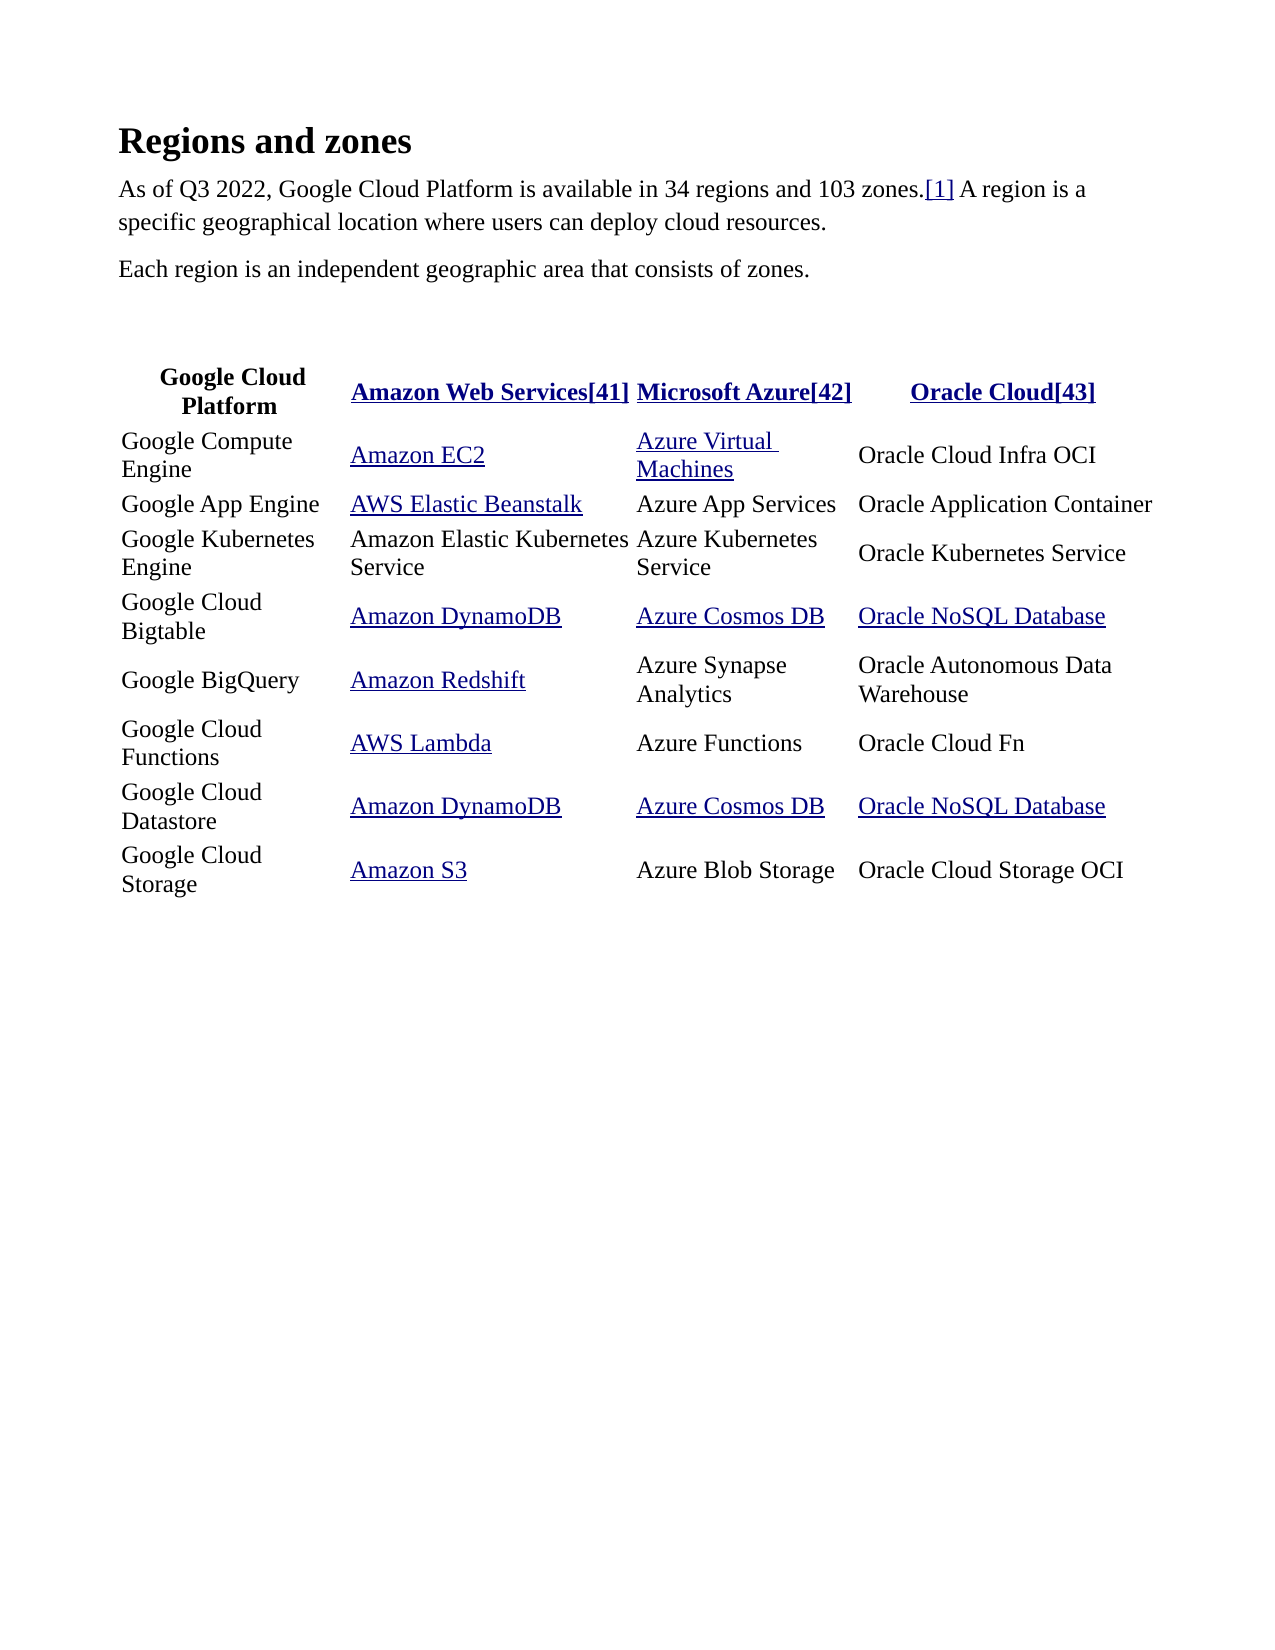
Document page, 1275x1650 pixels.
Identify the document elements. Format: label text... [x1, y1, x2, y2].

text Each region is an independent geographic area that consists of zones. [118, 254, 1157, 283]
table_cell Azure Kubernetes Service [633, 521, 855, 584]
table_cell Google Compute Engine [118, 423, 347, 486]
text As of Q3 2022, Google Cloud Platform is available in 34 regions and 103 zones.[1] A region is a specific geographical location where users can deploy cloud resources. [118, 174, 1157, 236]
table_cell Azure App Services [633, 486, 855, 521]
table_cell Oracle NoSQL Database [855, 584, 1157, 647]
table_cell Oracle Cloud Storage OCI [855, 838, 1157, 901]
table_cell Google BigQuery [118, 648, 347, 711]
table_cell Google Cloud Functions [118, 711, 347, 774]
table_cell Amazon DynamoDB [347, 584, 633, 647]
table_header Google Cloud Platform [118, 360, 347, 423]
table_cell Oracle Kubernetes Service [855, 521, 1157, 584]
table_cell Amazon Elastic Kubernetes Service [347, 521, 633, 584]
table_cell Amazon DynamoDB [347, 774, 633, 837]
table_cell Oracle NoSQL Database [855, 774, 1157, 837]
table_cell Azure Functions [633, 711, 855, 774]
table_header Oracle Cloud[43] [855, 360, 1157, 423]
table_cell Amazon Redshift [347, 648, 633, 711]
subtitle Regions and zones [118, 118, 1157, 161]
table_cell AWS Lambda [347, 711, 633, 774]
table_cell Amazon S3 [347, 838, 633, 901]
table_cell Oracle Cloud Fn [855, 711, 1157, 774]
table_cell Google Kubernetes Engine [118, 521, 347, 584]
table_cell AWS Elastic Beanstalk [347, 486, 633, 521]
table_cell Azure Cosmos DB [633, 584, 855, 647]
table_header Microsoft Azure[42] [633, 360, 855, 423]
table_cell Azure Blob Storage [633, 838, 855, 901]
table_cell Google Cloud Storage [118, 838, 347, 901]
table_cell Oracle Autonomous Data Warehouse [855, 648, 1157, 711]
table_cell Google Cloud Bigtable [118, 584, 347, 647]
table_header Amazon Web Services[41] [347, 360, 633, 423]
table_cell Amazon EC2 [347, 423, 633, 486]
table_cell Google App Engine [118, 486, 347, 521]
table_cell Oracle Cloud Infra OCI [855, 423, 1157, 486]
table_cell Google Cloud Datastore [118, 774, 347, 837]
table_cell Azure Synapse Analytics [633, 648, 855, 711]
table_cell Oracle Application Container [855, 486, 1157, 521]
table_cell Azure Virtual Machines [633, 423, 855, 486]
table_cell Azure Cosmos DB [633, 774, 855, 837]
